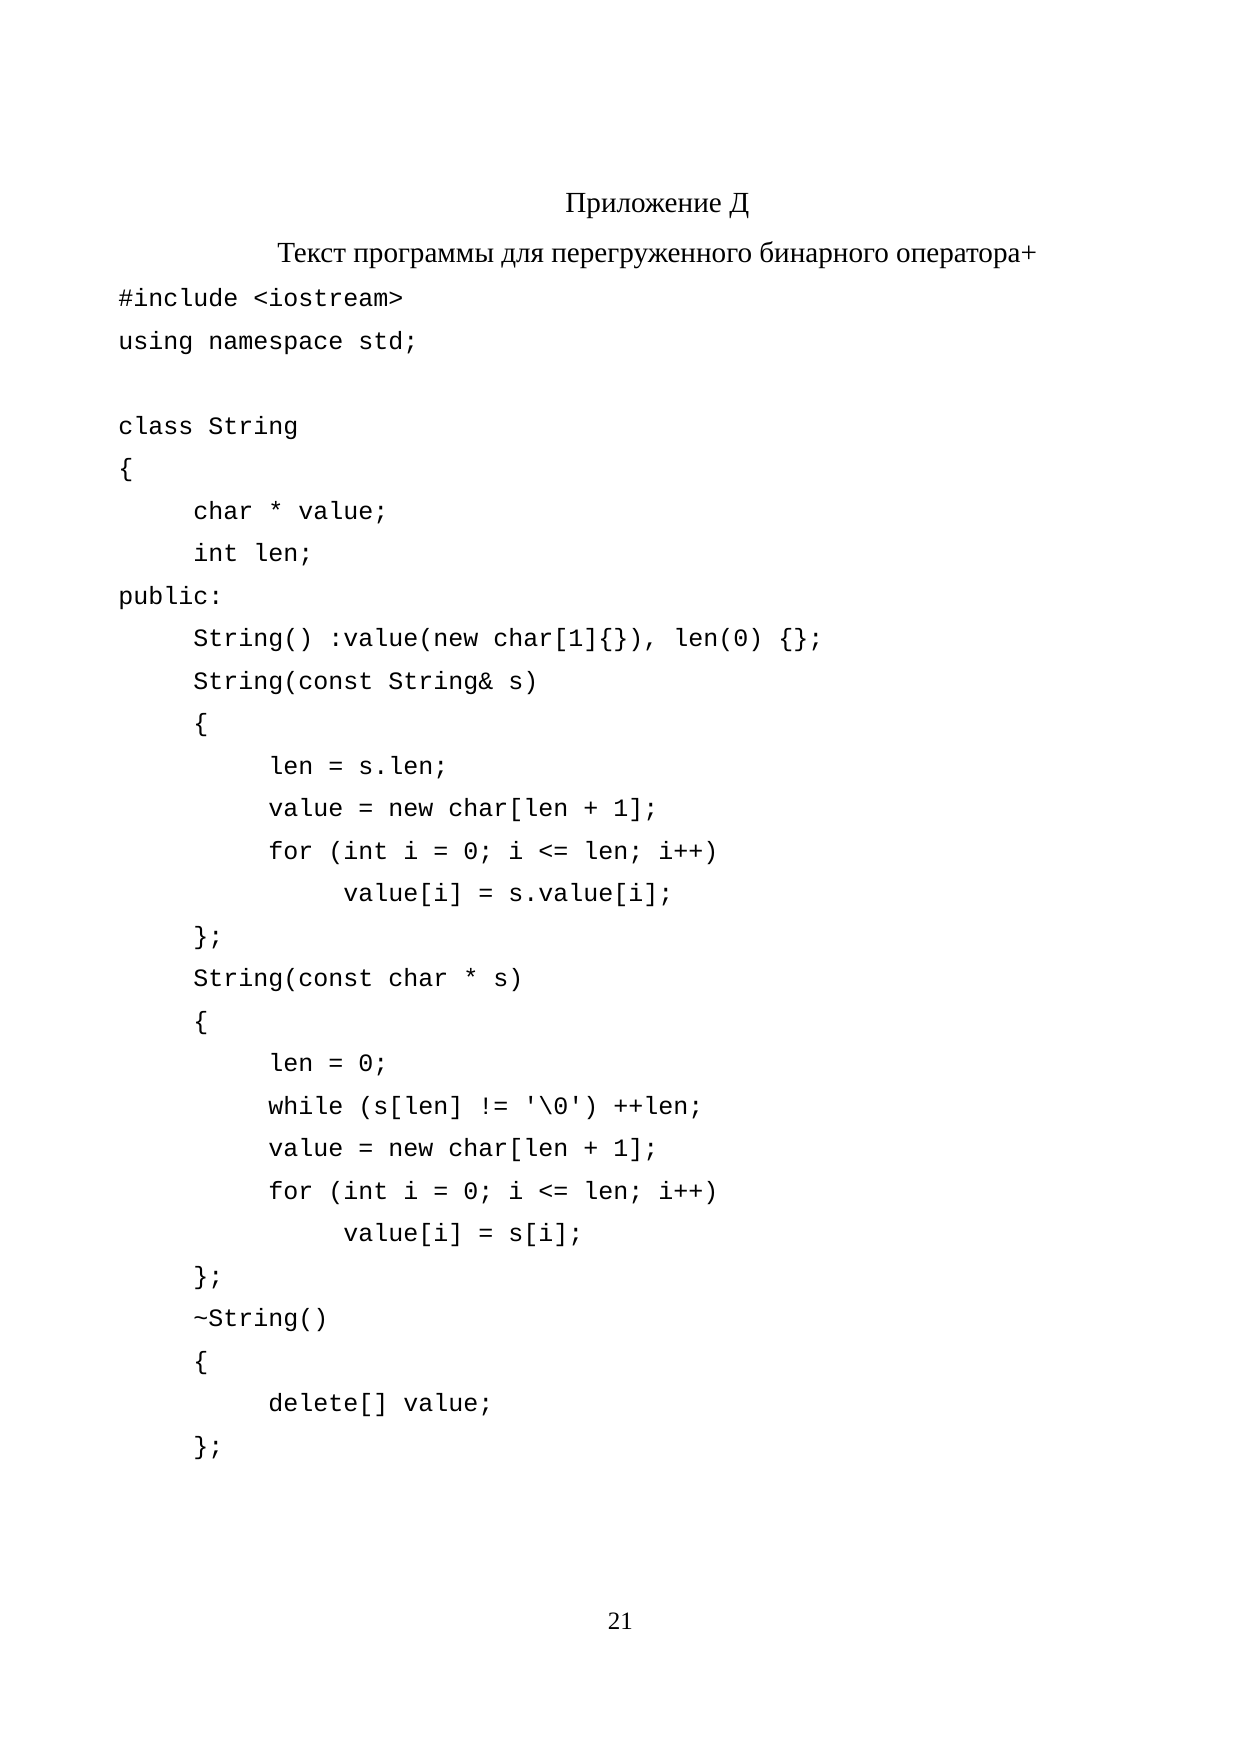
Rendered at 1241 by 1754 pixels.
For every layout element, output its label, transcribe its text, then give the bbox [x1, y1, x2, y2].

text len = s.len; [118, 753, 1122, 782]
text }; [118, 923, 1122, 952]
text value[i] = s[i]; [118, 1221, 1122, 1249]
text for (int i = 0; i <= len; i++) [118, 838, 1122, 867]
text using namespace std; [118, 328, 1122, 357]
text value = new char[len + 1]; [118, 796, 1122, 824]
text Приложение Д [118, 185, 1122, 219]
text String() :value(new char[1]{}), len(0) {}; [118, 626, 1122, 654]
text int len; [118, 541, 1122, 569]
text len = 0; [118, 1051, 1122, 1079]
text while (s[len] != '\0') ++len; [118, 1093, 1122, 1122]
text public: [118, 583, 1122, 612]
text ~String() [118, 1306, 1122, 1334]
text class String [118, 413, 1122, 442]
text { [118, 456, 1122, 484]
text #include <iostream> [118, 286, 1122, 314]
text Текст программы для перегруженного бинарного оператора+ [118, 236, 1122, 269]
text value[i] = s.value[i]; [118, 881, 1122, 909]
text }; [118, 1263, 1122, 1292]
text String(const char * s) [118, 966, 1122, 994]
text char * value; [118, 498, 1122, 527]
text { [118, 711, 1122, 739]
text for (int i = 0; i <= len; i++) [118, 1178, 1122, 1207]
text { [118, 1348, 1122, 1377]
text String(const String& s) [118, 668, 1122, 697]
text value = new char[len + 1]; [118, 1136, 1122, 1164]
text delete[] value; [118, 1391, 1122, 1419]
text { [118, 1008, 1122, 1037]
text }; [118, 1433, 1122, 1462]
